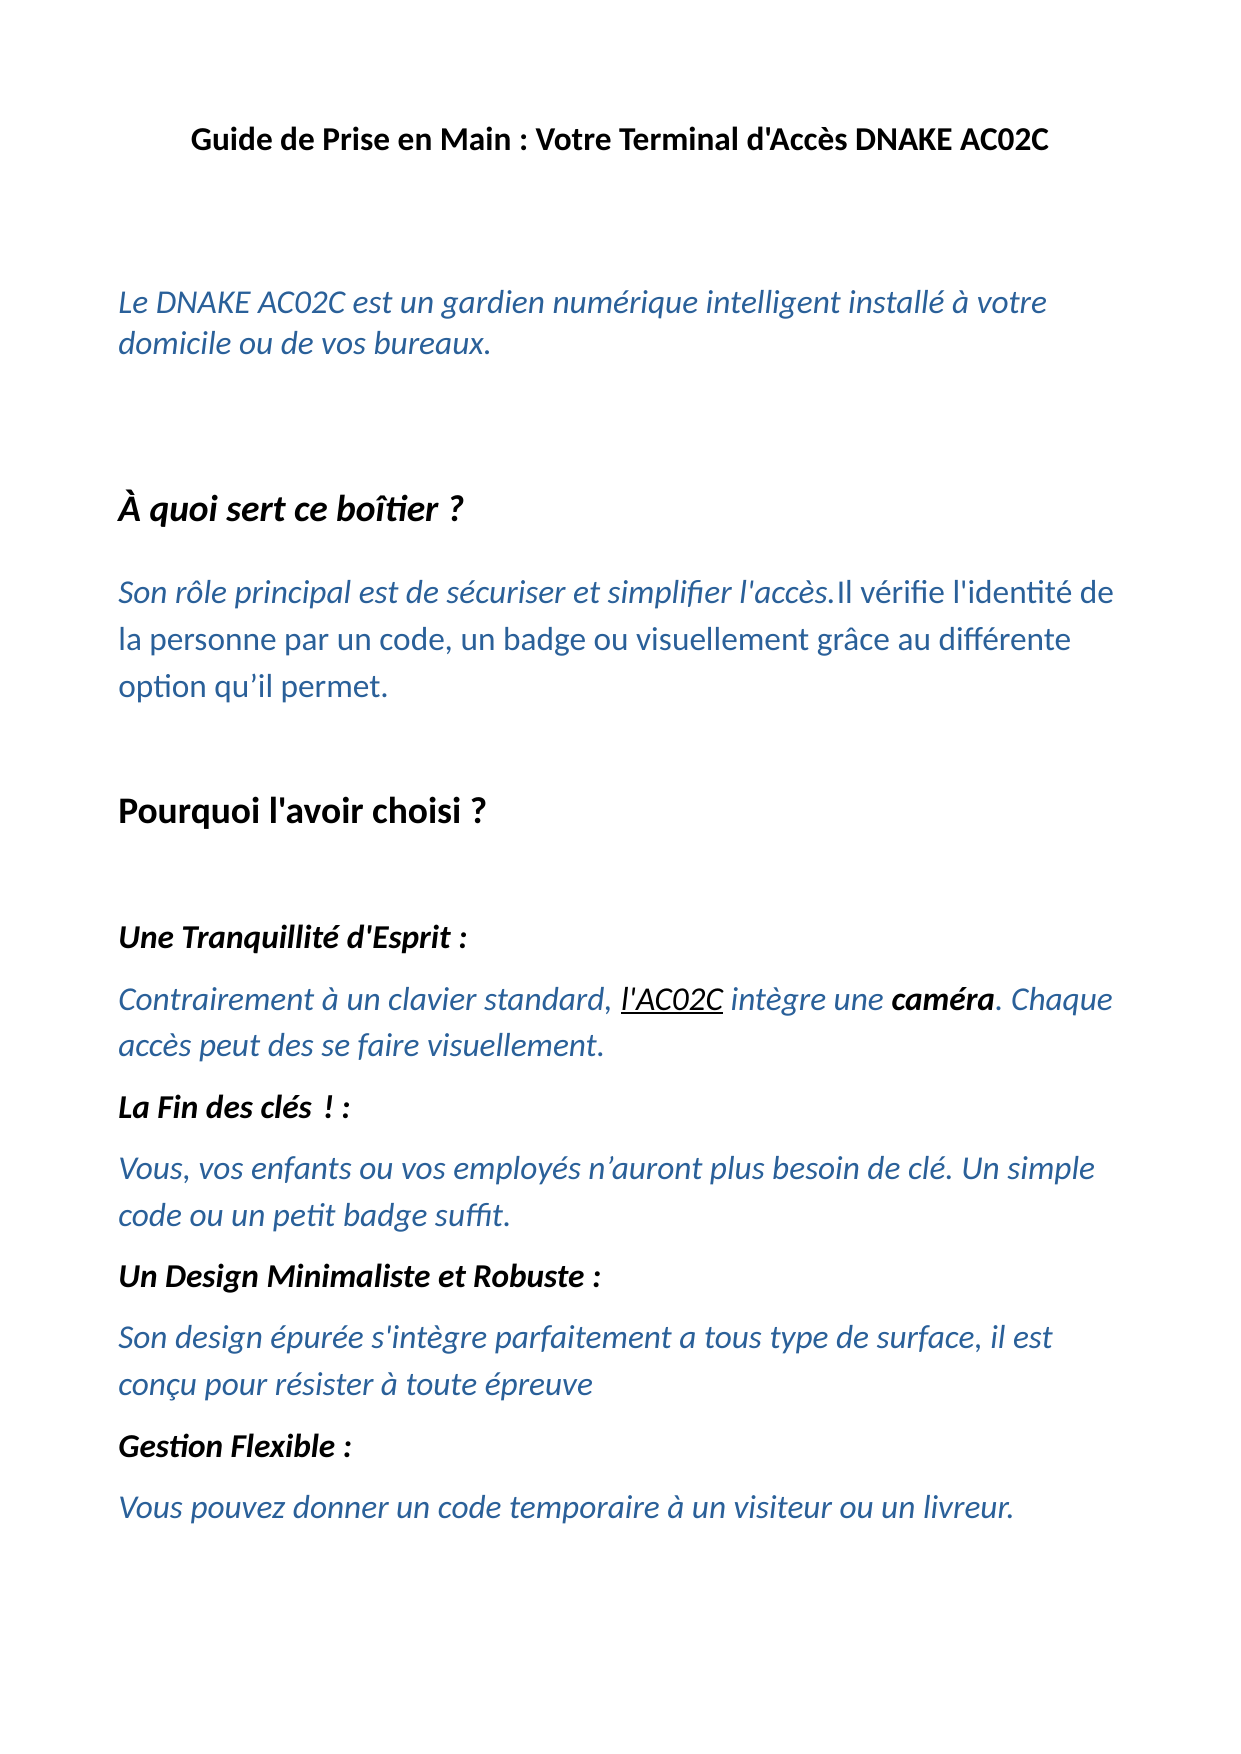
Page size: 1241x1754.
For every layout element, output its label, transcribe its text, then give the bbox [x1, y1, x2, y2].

text Le DNAKE AC02C est un gardien numérique intelligent installé à votre domicile ou de vos bureaux. [118, 281, 1122, 362]
text Vous pouvez donner un code temporaire à un visiteur ou un livreur. [118, 1486, 1122, 1527]
text Pourquoi l'avoir choisi ? [118, 787, 1122, 833]
text La Fin des clés ! : [118, 1086, 1122, 1126]
text Un Design Minimaliste et Robuste : [118, 1255, 1122, 1296]
text Contrairement à un clavier standard, l'AC02C intègre une caméra. Chaque accès peut des se faire visuellement. [118, 977, 1122, 1065]
text Gestion Flexible : [118, 1424, 1122, 1465]
text À quoi sert ce boîtier ? [118, 485, 1122, 531]
text Guide de Prise en Main : Votre Terminal d'Accès DNAKE AC02C [118, 118, 1122, 159]
text Une Tranquillité d'Esprit : [118, 916, 1122, 957]
text Vous, vos enfants ou vos employés n’auront plus besoin de clé. Un simple code ou un petit badge suffit. [118, 1147, 1122, 1234]
text Son rôle principal est de sécuriser et simplifier l'accès.Il vérifie l'identité de la personne par un code, un badge ou visuellement grâce au différente option qu’il permet. [118, 571, 1122, 706]
text Son design épurée s'intègre parfaitement a tous type de surface, il est conçu pour résister à toute épreuve [118, 1316, 1122, 1404]
